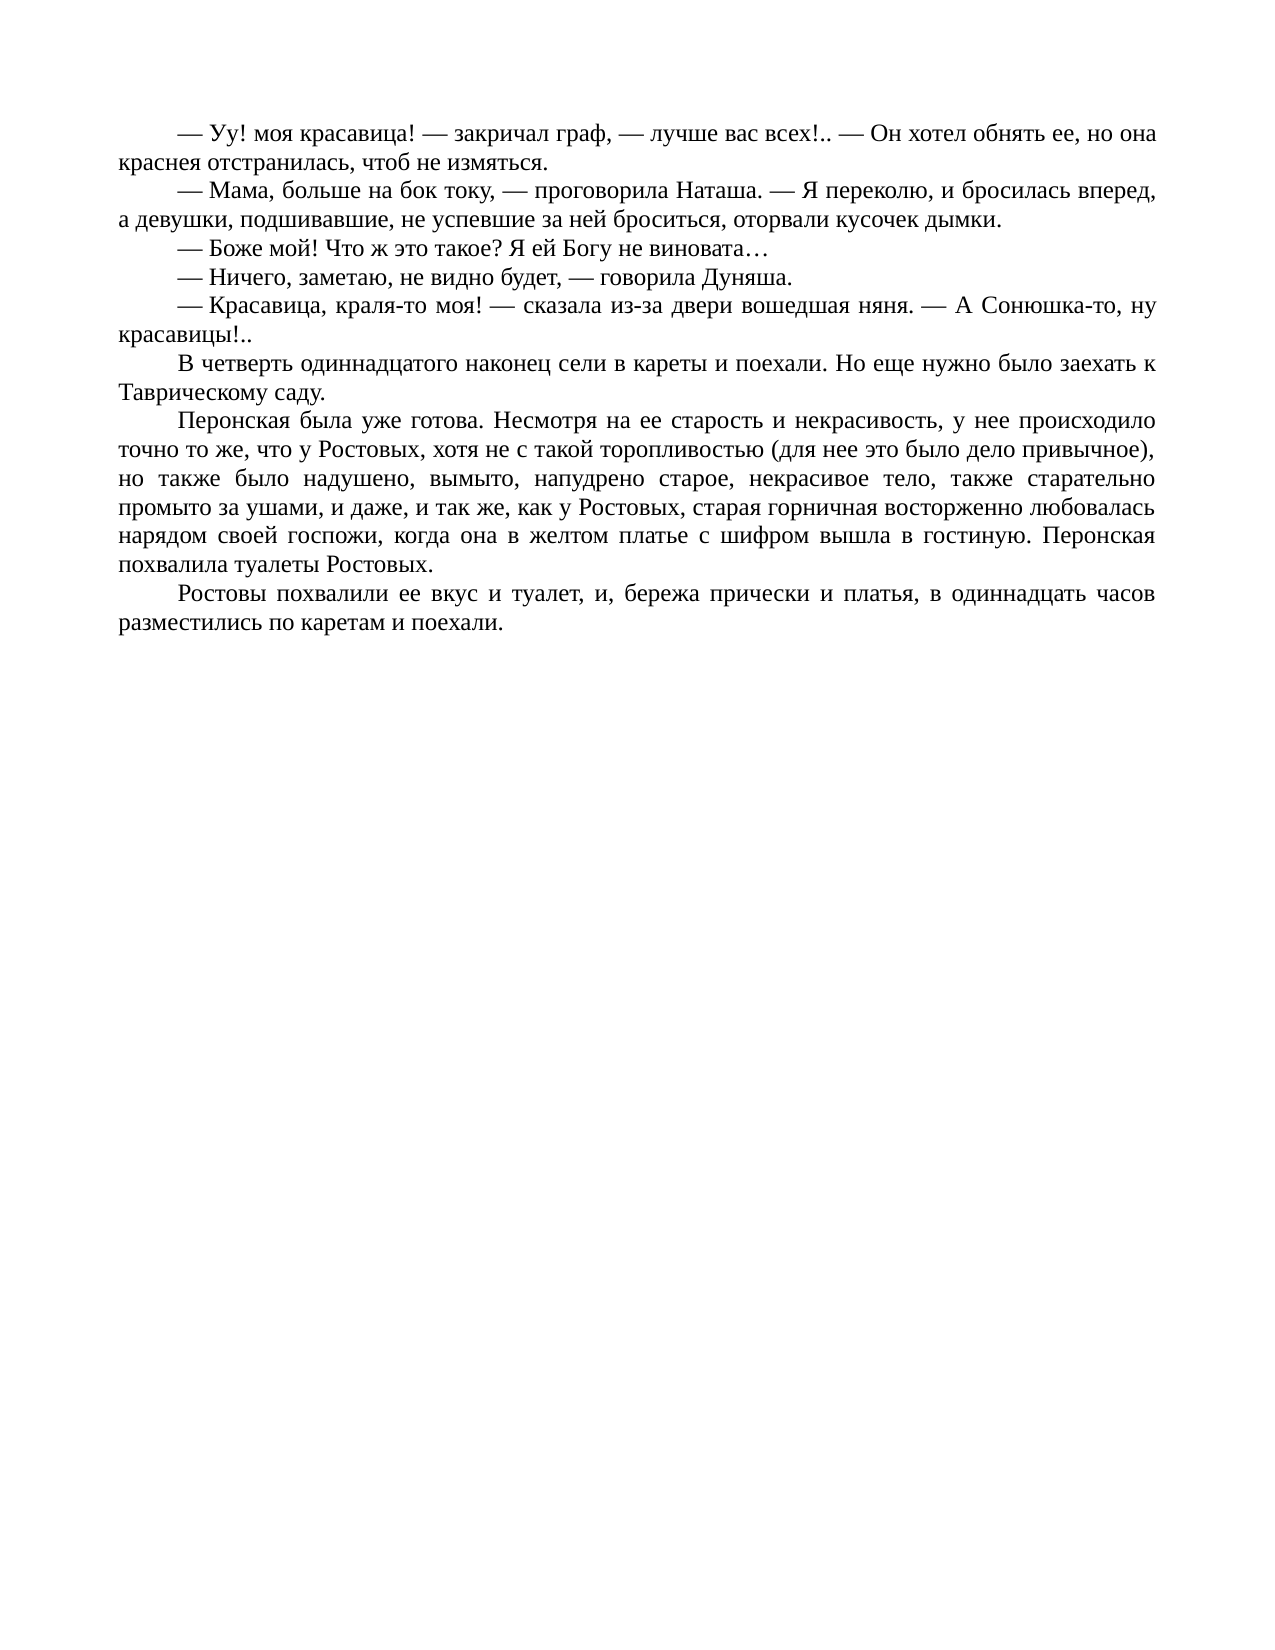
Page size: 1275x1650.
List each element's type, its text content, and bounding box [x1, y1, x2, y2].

text — Мама, больше на бок току, — проговорила Наташа. — Я переколю, и бросилась вперед, а девушки, подшивавшие, не успевшие за ней броситься, оторвали кусочек дымки. [118, 176, 1157, 233]
text — Боже мой! Что ж это такое? Я ей Богу не виновата… [118, 233, 1157, 262]
text Перонская была уже готова. Несмотря на ее старость и некрасивость, у нее происходило точно то же, что у Ростовых, хотя не с такой торопливостью (для нее это было дело привычное), но также было надушено, вымыто, напудрено старое, некрасивое тело, также старательно промыто за ушами, и даже, и так же, как у Ростовых, старая горничная восторженно любовалась нарядом своей госпожи, когда она в желтом платье с шифром вышла в гостиную. Перонская похвалила туалеты Ростовых. [118, 406, 1157, 578]
text В четверть одиннадцатого наконец сели в кареты и поехали. Но еще нужно было заехать к Таврическому саду. [118, 348, 1157, 406]
text Ростовы похвалили ее вкус и туалет, и, бережа прически и платья, в одиннадцать часов разместились по каретам и поехали. [118, 578, 1157, 636]
text — Уу! моя красавица! — закричал граф, — лучше вас всех!.. — Он хотел обнять ее, но она краснея отстранилась, чтоб не измяться. [118, 118, 1157, 176]
text — Красавица, краля-то моя! — сказала из-за двери вошедшая няня. — А Сонюшка-то, ну красавицы!.. [118, 291, 1157, 348]
text — Ничего, заметаю, не видно будет, — говорила Дуняша. [118, 262, 1157, 291]
